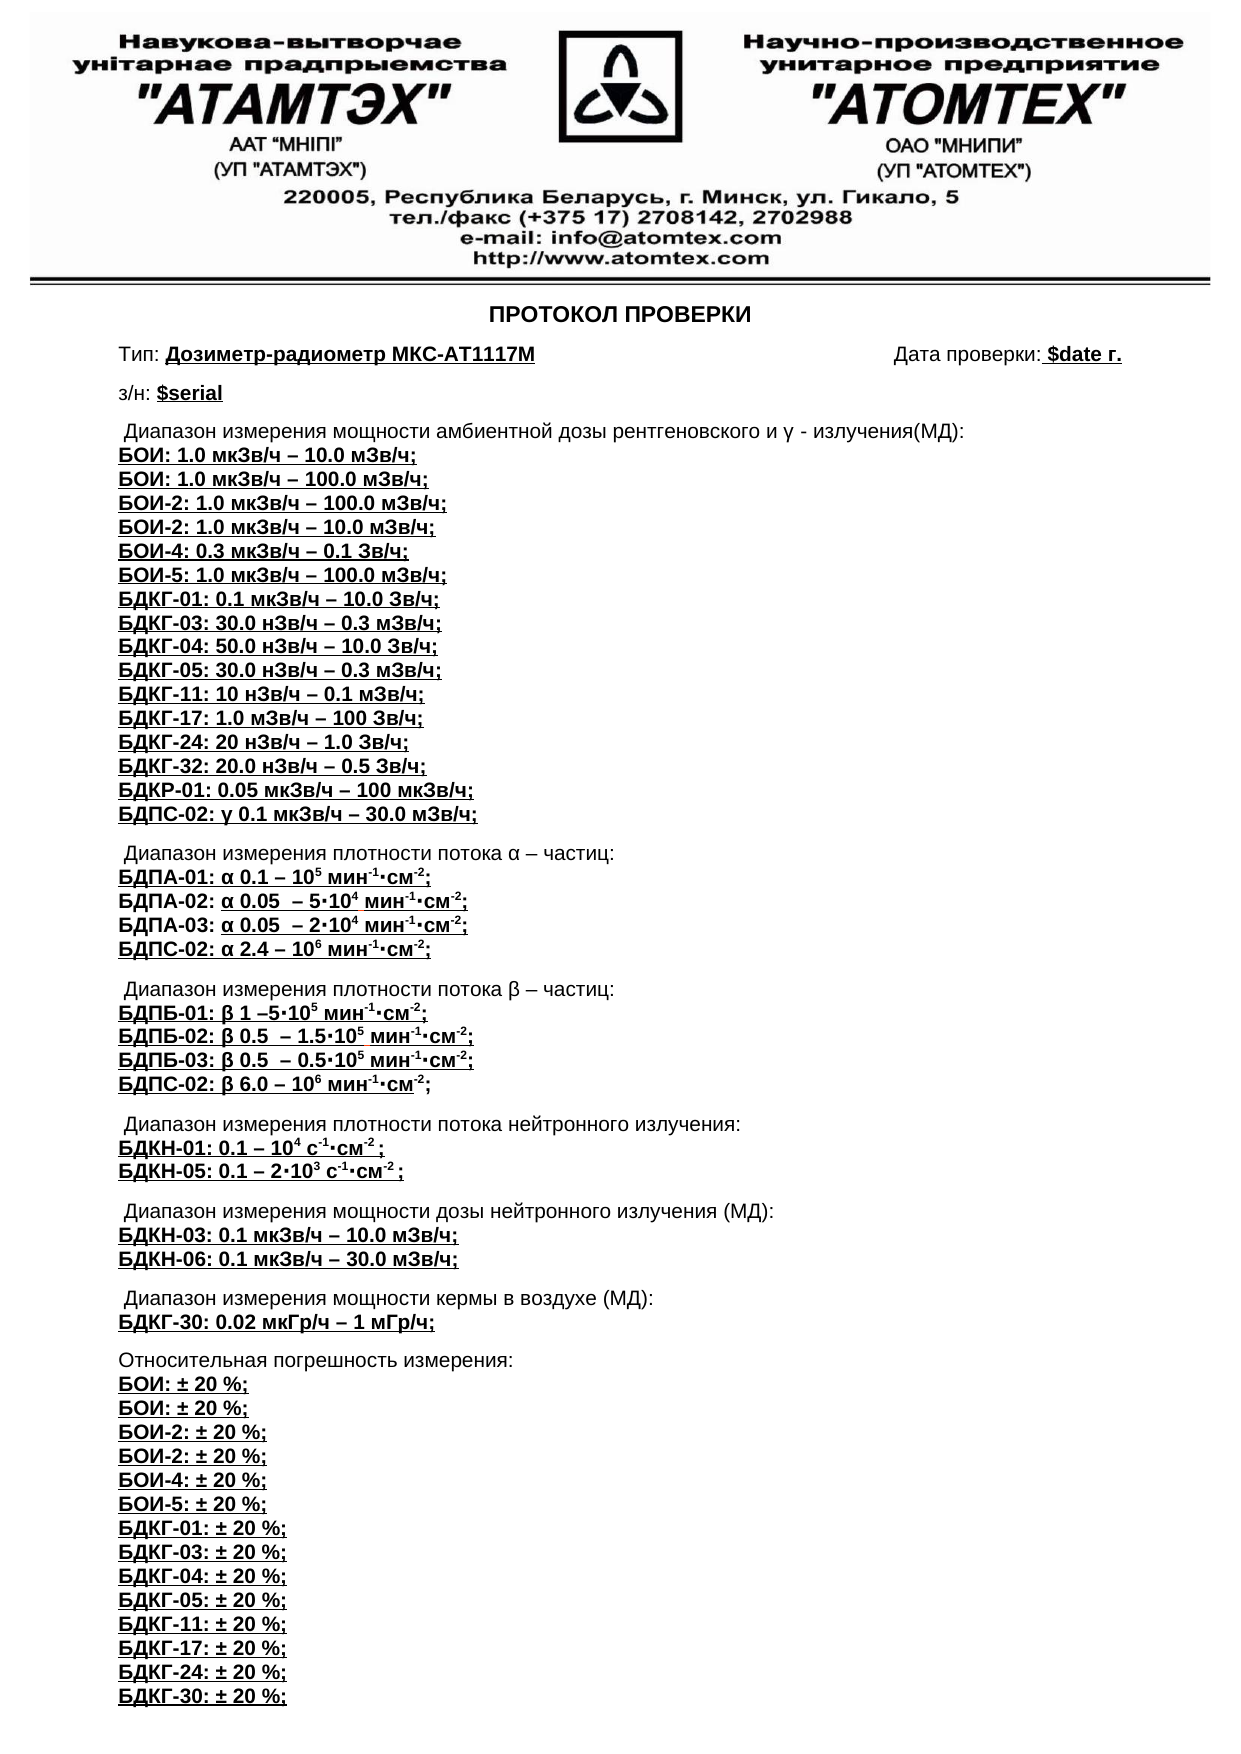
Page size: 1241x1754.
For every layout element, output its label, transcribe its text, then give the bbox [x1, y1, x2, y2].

table_header БДКГ-17: 1.0 мЗв/ч – 100 Зв/ч; [118, 706, 1063, 730]
table_header БДКГ-04: 50.0 нЗв/ч – 10.0 Зв/ч; [118, 634, 1063, 658]
table_header Диапазон измерения плотности потока нейтронного излучения: [118, 1111, 1063, 1135]
text Тип: Дозиметр-радиометр МКС-AT1117М Дата проверки: $date г. [118, 342, 1122, 366]
table_header БДПБ-03: β 0.5 – 0.5⋅105 мин-1⋅см-2; [118, 1048, 1063, 1072]
table_header Диапазон измерения мощности дозы нейтронного излучения (МД): [118, 1199, 1063, 1223]
table_header БДКГ-30: 0.02 мкГр/ч – 1 мГр/ч; [118, 1310, 1063, 1334]
table_header БДПБ-02: β 0.5 – 1.5⋅105 мин-1⋅см-2; [118, 1024, 1063, 1048]
table_header БДПА-03: α 0.05 – 2⋅104 мин-1⋅см-2; [118, 913, 1063, 937]
table_header БДКГ-01: 0.1 мкЗв/ч – 10.0 Зв/ч; [118, 586, 1063, 610]
table_header БДПА-02: α 0.05 – 5⋅104 мин-1⋅см-2; [118, 889, 1063, 913]
table_header БОИ: 1.0 мкЗв/ч – 100.0 мЗв/ч; [118, 467, 1063, 491]
table_header БДКГ-30: ± 20 %; [118, 1684, 1063, 1707]
table_header БОИ-2: ± 20 %; [118, 1420, 1063, 1444]
text 03: ± 20 %БД [118, 1334, 1122, 1348]
table_header БДПС-02: γ 0.1 мкЗв/ч – 30.0 мЗв/ч; [118, 802, 1063, 826]
picture [29, 12, 1211, 287]
table_header БОИ-2: 1.0 мкЗв/ч – 10.0 мЗв/ч; [118, 515, 1063, 538]
table_header БДКН-01: 0.1 – 104 с-1⋅см-2 ; [118, 1135, 1063, 1159]
table_header БДКГ-05: 30.0 нЗв/ч – 0.3 мЗв/ч; [118, 658, 1063, 682]
table_header БОИ-4: 0.3 мкЗв/ч – 0.1 Зв/ч; [118, 539, 1063, 562]
table_header БДКГ-24: 20 нЗв/ч – 1.0 Зв/ч; [118, 730, 1063, 754]
table_header БДКГ-03: ± 20 %; [118, 1540, 1063, 1564]
table_header БДКН-05: 0.1 – 2⋅103 с-1⋅см-2 ; [118, 1159, 1063, 1183]
table_header БОИ-4: ± 20 %; [118, 1468, 1063, 1492]
table_header БДКГ-05: ± 20 %; [118, 1588, 1063, 1612]
table_header БОИ-5: 1.0 мкЗв/ч – 100.0 мЗв/ч; [118, 563, 1063, 586]
table_header БДКГ-01: ± 20 %; [118, 1516, 1063, 1540]
table_header БДПС-02: α 2.4 – 106 мин-1⋅см-2; [118, 937, 1063, 961]
table_header БОИ: 1.0 мкЗв/ч – 10.0 мЗв/ч; [118, 443, 1063, 467]
text ПРОТОКОЛ ПРОВЕРКИ [118, 301, 1122, 328]
table_header БОИ: ± 20 %; [118, 1396, 1063, 1420]
table_header Диапазон измерения плотности потока β – частиц: [118, 976, 1063, 1000]
table_header Диапазон измерения плотности потока α – частиц: [118, 841, 1063, 865]
text Относительная погрeшность измерения: [118, 1348, 1122, 1372]
table_header БДКГ-32: 20.0 нЗв/ч – 0.5 Зв/ч; [118, 754, 1063, 778]
table_header БДКГ-17: ± 20 %; [118, 1636, 1063, 1659]
table_header БДКГ-03: 30.0 нЗв/ч – 0.3 мЗв/ч; [118, 610, 1063, 634]
table_header БДКГ-24: ± 20 %; [118, 1660, 1063, 1683]
table_header БОИ-2: ± 20 %; [118, 1444, 1063, 1468]
table_header БДКН-06: 0.1 мкЗв/ч – 30.0 мЗв/ч; [118, 1247, 1063, 1271]
table_header БДКГ-11: ± 20 %; [118, 1612, 1063, 1636]
table_header Диапазон измерения мощности кермы в воздухе (МД): [118, 1286, 1063, 1310]
table_header БДПБ-01: β 1 –5⋅105 мин-1⋅см-2; [118, 1000, 1063, 1024]
table_header БОИ-5: ± 20 %; [118, 1492, 1063, 1516]
table_header БОИ-2: 1.0 мкЗв/ч – 100.0 мЗв/ч; [118, 491, 1063, 514]
table_header БДПА-01: α 0.1 – 105 мин-1⋅см-2; [118, 865, 1063, 889]
table_header БОИ: ± 20 %; [118, 1372, 1063, 1396]
table_header БДКН-03: 0.1 мкЗв/ч – 10.0 мЗв/ч; [118, 1223, 1063, 1247]
table_header Диапазон измерения мощности амбиентной дозы рентгеновского и γ - излучения(МД): [118, 419, 1063, 443]
table_header БДКР-01: 0.05 мкЗв/ч – 100 мкЗв/ч; [118, 778, 1063, 802]
table_header БДКГ-04: ± 20 %; [118, 1564, 1063, 1588]
text з/н: $serial [118, 380, 1122, 404]
table_header БДПС-02: β 6.0 – 106 мин-1⋅см-2; [118, 1072, 1063, 1096]
table_header БДКГ-11: 10 нЗв/ч – 0.1 мЗв/ч; [118, 682, 1063, 706]
